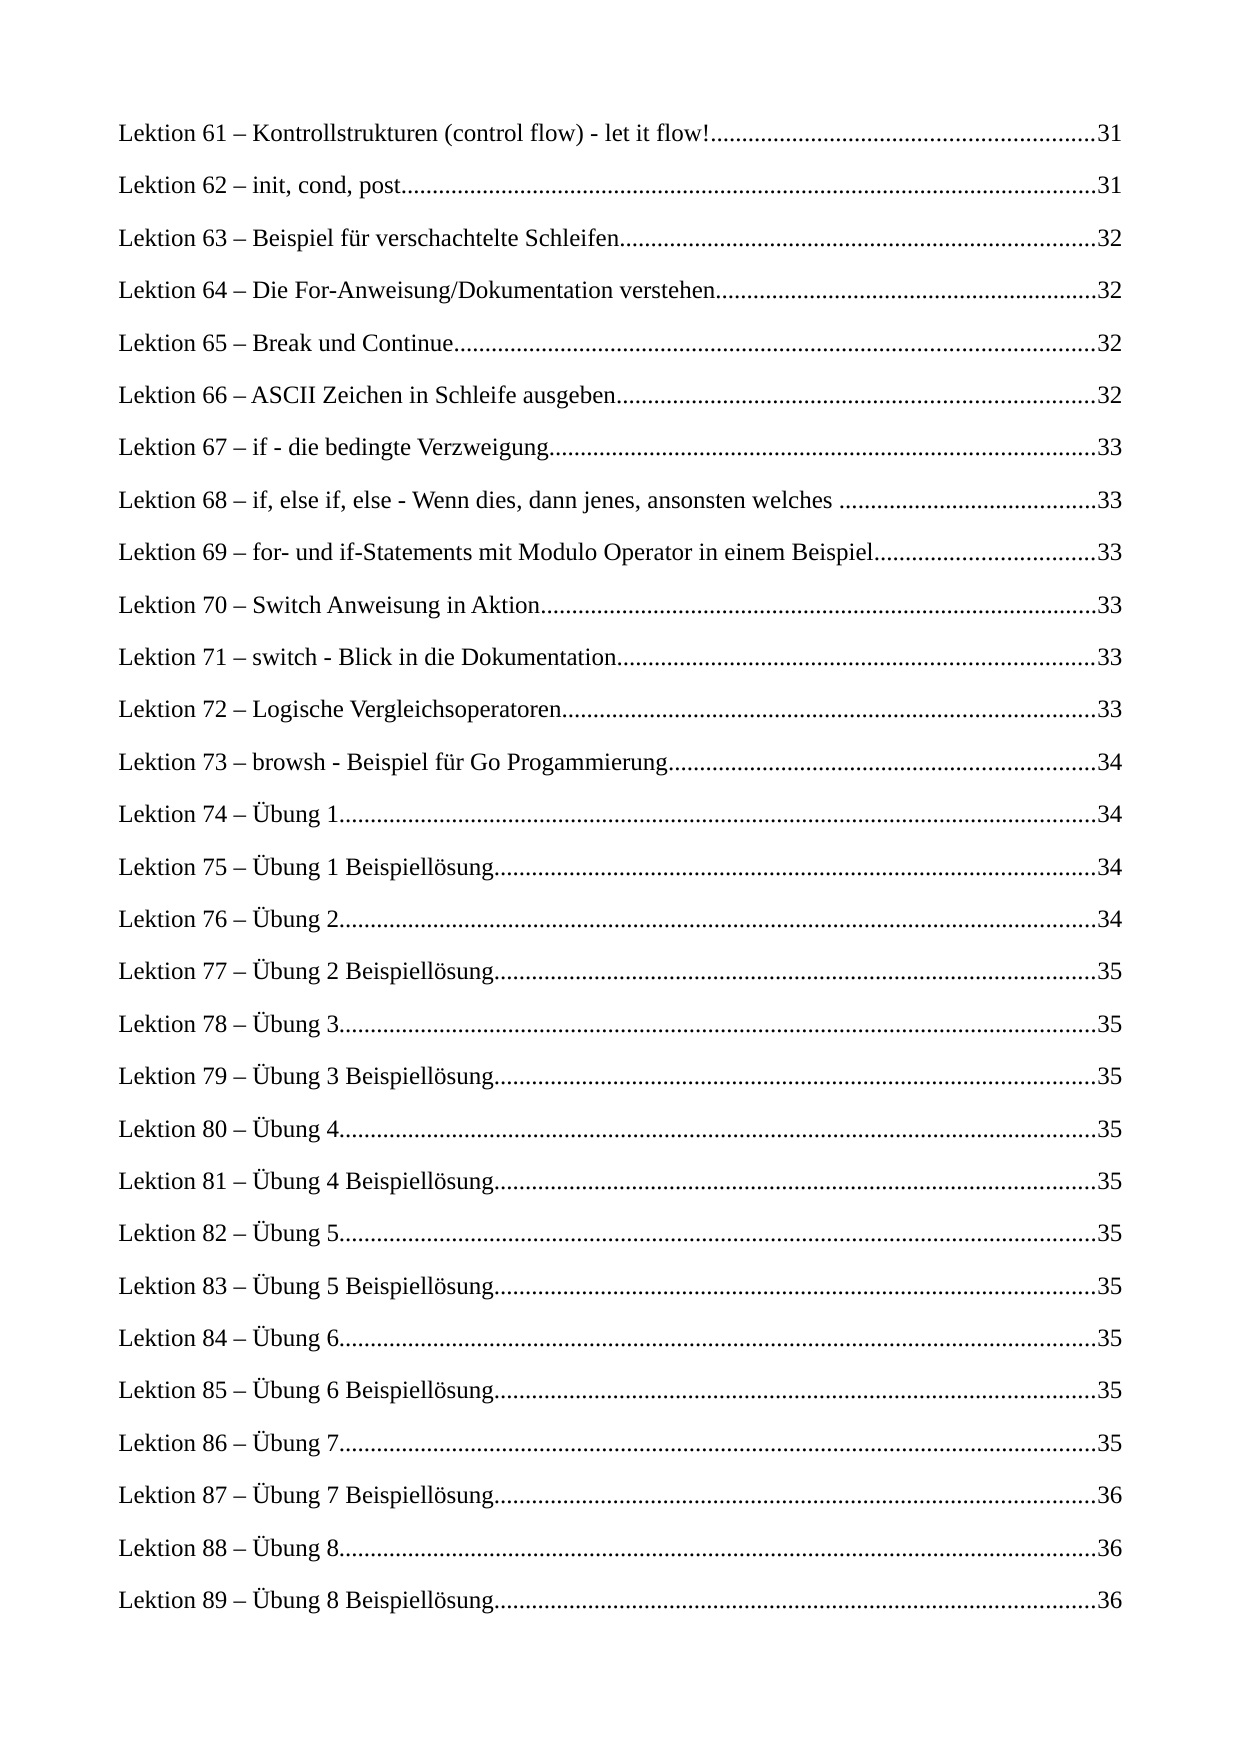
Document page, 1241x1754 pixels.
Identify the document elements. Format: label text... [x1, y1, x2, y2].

text Lektion 71 – switch - Blick in die Dokumentation 33 [118, 642, 1122, 671]
text Lektion 73 – browsh - Beispiel für Go Progammierung 34 [118, 747, 1122, 776]
text Lektion 70 – Switch Anweisung in Aktion 33 [118, 590, 1122, 618]
text Lektion 64 – Die For-Anweisung/Dokumentation verstehen 32 [118, 275, 1122, 304]
text Lektion 81 – Übung 4 Beispiellösung 35 [118, 1166, 1122, 1195]
text Lektion 65 – Break und Continue 32 [118, 328, 1122, 356]
text Lektion 62 – init, cond, post 31 [118, 171, 1122, 199]
text Lektion 88 – Übung 8 36 [118, 1533, 1122, 1562]
text Lektion 66 – ASCII Zeichen in Schleife ausgeben 32 [118, 380, 1122, 409]
text Lektion 83 – Übung 5 Beispiellösung 35 [118, 1271, 1122, 1299]
text Lektion 78 – Übung 3 35 [118, 1009, 1122, 1038]
text Lektion 61 – Kontrollstrukturen (control flow) - let it flow! 31 [118, 118, 1122, 147]
text Lektion 85 – Übung 6 Beispiellösung 35 [118, 1376, 1122, 1404]
text Lektion 80 – Übung 4 35 [118, 1114, 1122, 1142]
text Lektion 69 – for- und if-Statements mit Modulo Operator in einem Beispiel 33 [118, 537, 1122, 566]
text Lektion 89 – Übung 8 Beispiellösung 36 [118, 1585, 1122, 1614]
text Lektion 77 – Übung 2 Beispiellösung 35 [118, 956, 1122, 985]
text Lektion 76 – Übung 2 34 [118, 904, 1122, 933]
text Lektion 84 – Übung 6 35 [118, 1323, 1122, 1352]
text Lektion 67 – if - die bedingte Verzweigung 33 [118, 432, 1122, 461]
text Lektion 68 – if, else if, else - Wenn dies, dann jenes, ansonsten welches ... 33 [118, 485, 1122, 514]
text Lektion 79 – Übung 3 Beispiellösung 35 [118, 1061, 1122, 1090]
text Lektion 87 – Übung 7 Beispiellösung 36 [118, 1480, 1122, 1509]
text Lektion 74 – Übung 1 34 [118, 799, 1122, 828]
text Lektion 82 – Übung 5 35 [118, 1218, 1122, 1247]
text Lektion 86 – Übung 7 35 [118, 1428, 1122, 1457]
text Lektion 72 – Logische Vergleichsoperatoren 33 [118, 694, 1122, 723]
text Lektion 63 – Beispiel für verschachtelte Schleifen 32 [118, 223, 1122, 252]
text Lektion 75 – Übung 1 Beispiellösung 34 [118, 852, 1122, 880]
